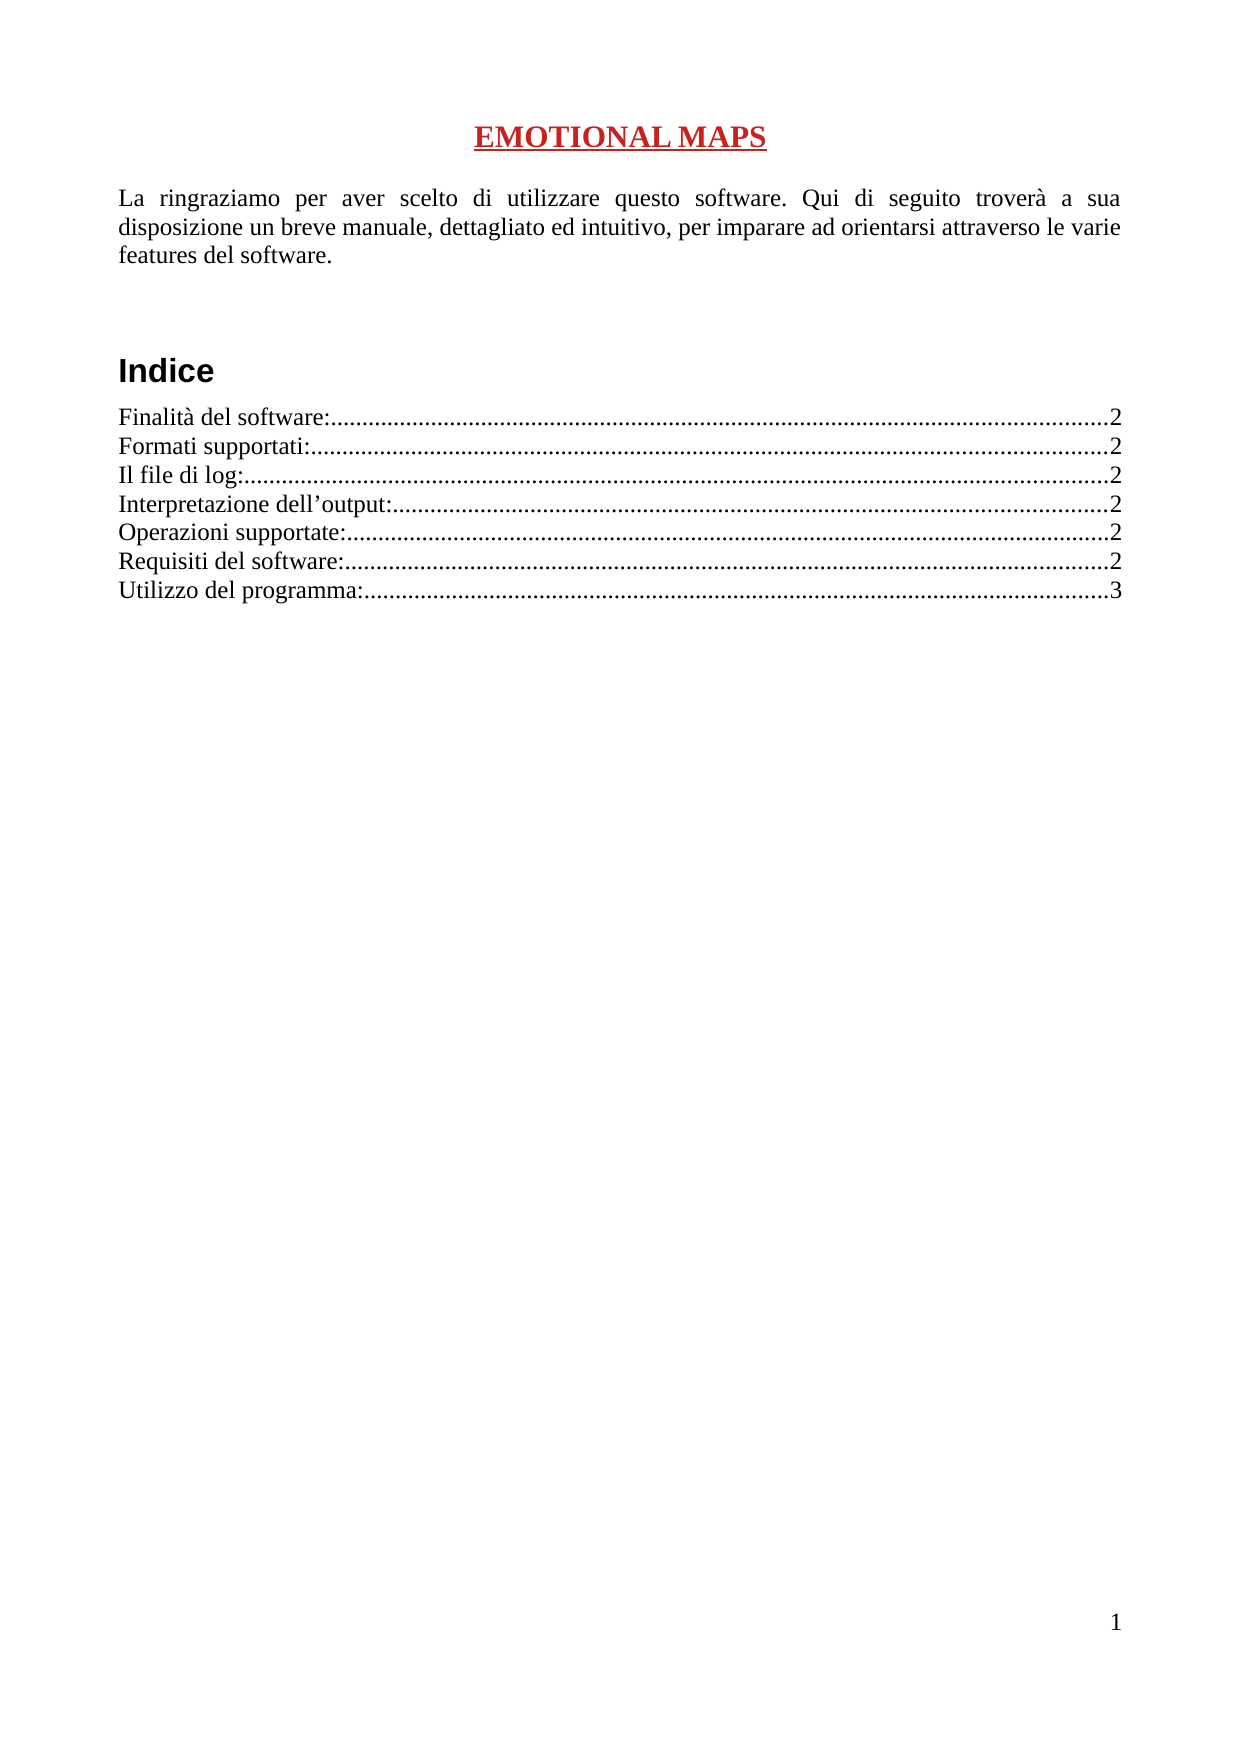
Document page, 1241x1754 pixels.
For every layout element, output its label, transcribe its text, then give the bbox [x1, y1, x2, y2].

text Il file di log: 2 [118, 460, 1122, 489]
text EMOTIONAL MAPS [118, 118, 1122, 154]
text Operazioni supportate: 2 [118, 517, 1122, 546]
text La ringraziamo per aver scelto di utilizzare questo software. Qui di seguito troverà a sua disposizione un breve manuale, dettagliato ed intuitivo, per imparare ad orientarsi attraverso le varie features del software. [118, 183, 1122, 269]
text Interpretazione dell’output: 2 [118, 489, 1122, 517]
text Requisiti del software: 2 [118, 546, 1122, 575]
text Formati supportati: 2 [118, 431, 1122, 460]
text Utilizzo del programma: 3 [118, 575, 1122, 604]
subtitle Indice [118, 352, 1122, 390]
text Finalità del software: 2 [118, 402, 1122, 431]
